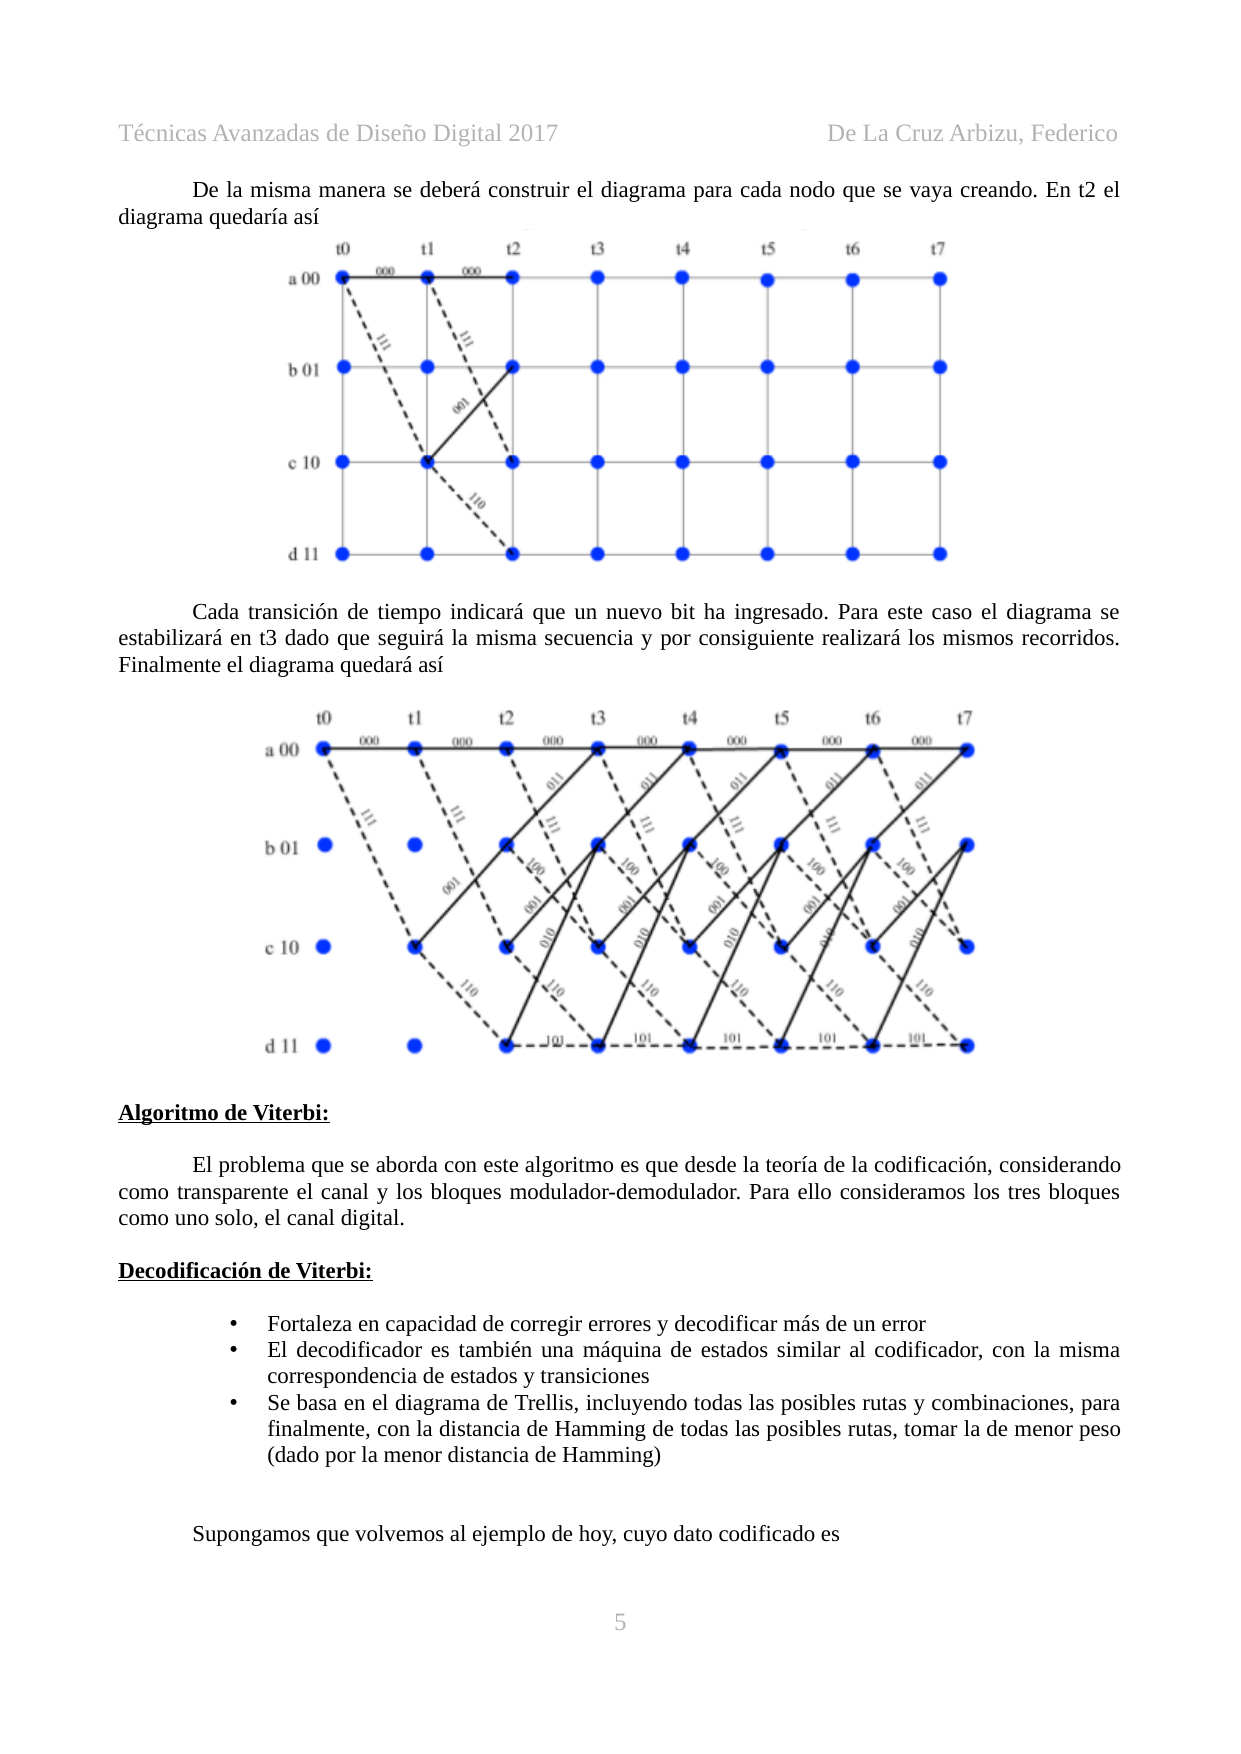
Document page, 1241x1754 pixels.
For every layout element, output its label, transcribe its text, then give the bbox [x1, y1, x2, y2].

text Decodificación de Viterbi: [118, 1257, 1122, 1283]
list Fortaleza en capacidad de corregir errores y decodificar más de un error [229, 1309, 1122, 1336]
text Cada transición de tiempo indicará que un nuevo bit ha ingresado. Para este caso el diagrama se estabilizará en t3 dado que seguirá la misma secuencia y por consiguiente realizará los mismos recorridos. Finalmente el diagrama quedará así [118, 598, 1122, 677]
list El decodificador es también una máquina de estados similar al codificador, con la misma correspondencia de estados y transiciones [229, 1336, 1122, 1389]
picture [270, 229, 970, 581]
list Se basa en el diagrama de Trellis, incluyendo todas las posibles rutas y combinaciones, para finalmente, con la distancia de Hamming de todas las posibles rutas, tomar la de menor peso (dado por la menor distancia de Hamming) [229, 1389, 1122, 1468]
text El problema que se aborda con este algoritmo es que desde la teoría de la codificación, considerando como transparente el canal y los bloques modulador-demodulador. Para ello consideramos los tres bloques como uno solo, el canal digital. [118, 1151, 1122, 1231]
text Algoritmo de Viterbi: [118, 1099, 1122, 1125]
text De la misma manera se deberá construir el diagrama para cada nodo que se vaya creando. En t2 el diagrama quedaría así [118, 176, 1122, 229]
picture [263, 703, 978, 1069]
text Supongamos que volvemos al ejemplo de hoy, cuyo dato codificado es [118, 1520, 1122, 1547]
